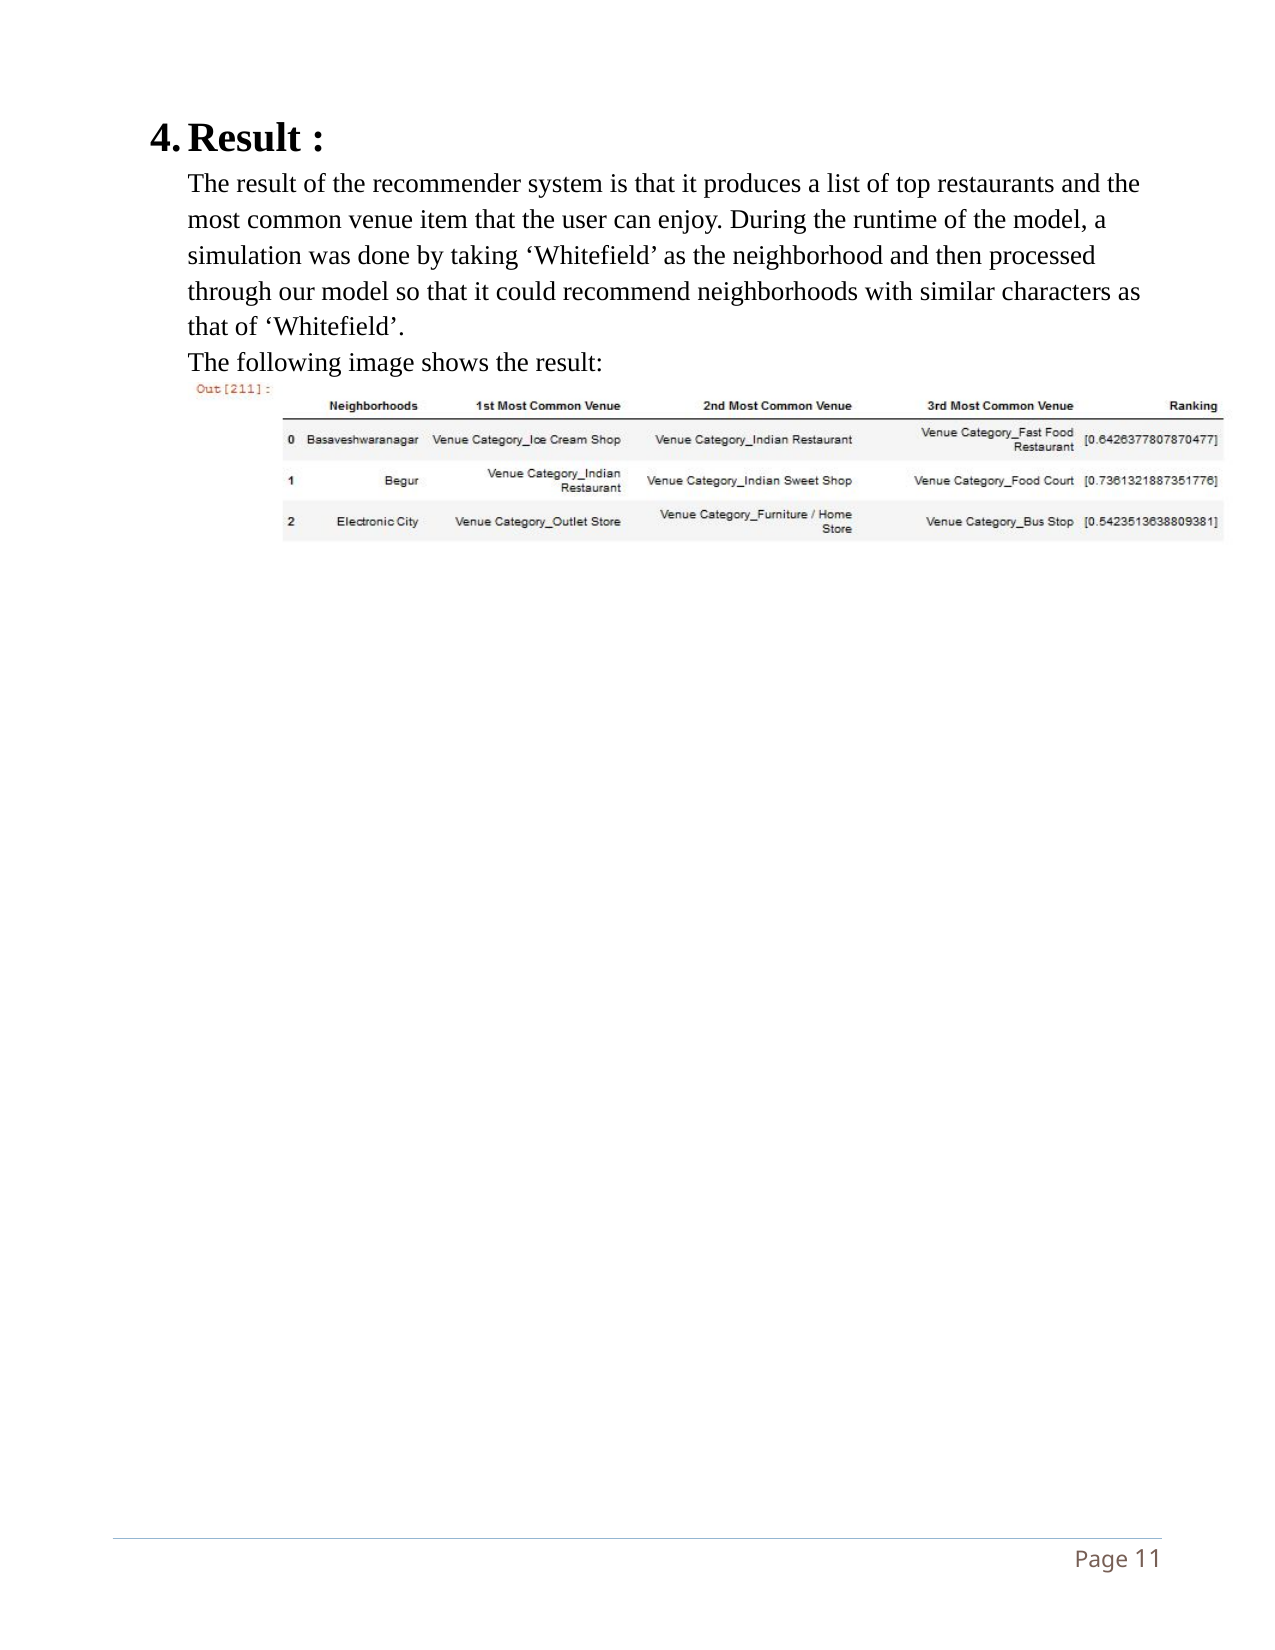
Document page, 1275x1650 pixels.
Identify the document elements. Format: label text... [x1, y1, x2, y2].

list The result of the recommender system is that it produces a list of top restaurants and the most common venue item that the user can enjoy. During the runtime of the model, a simulation was done by taking ‘Whitefield’ as the neighborhood and then processed through our model so that it could recommend neighborhoods with similar characters as that of ‘Whitefield’. [187, 168, 1162, 342]
list The following image shows the result: [187, 346, 1162, 377]
picture [187, 382, 1238, 551]
list Result : [150, 112, 1162, 160]
